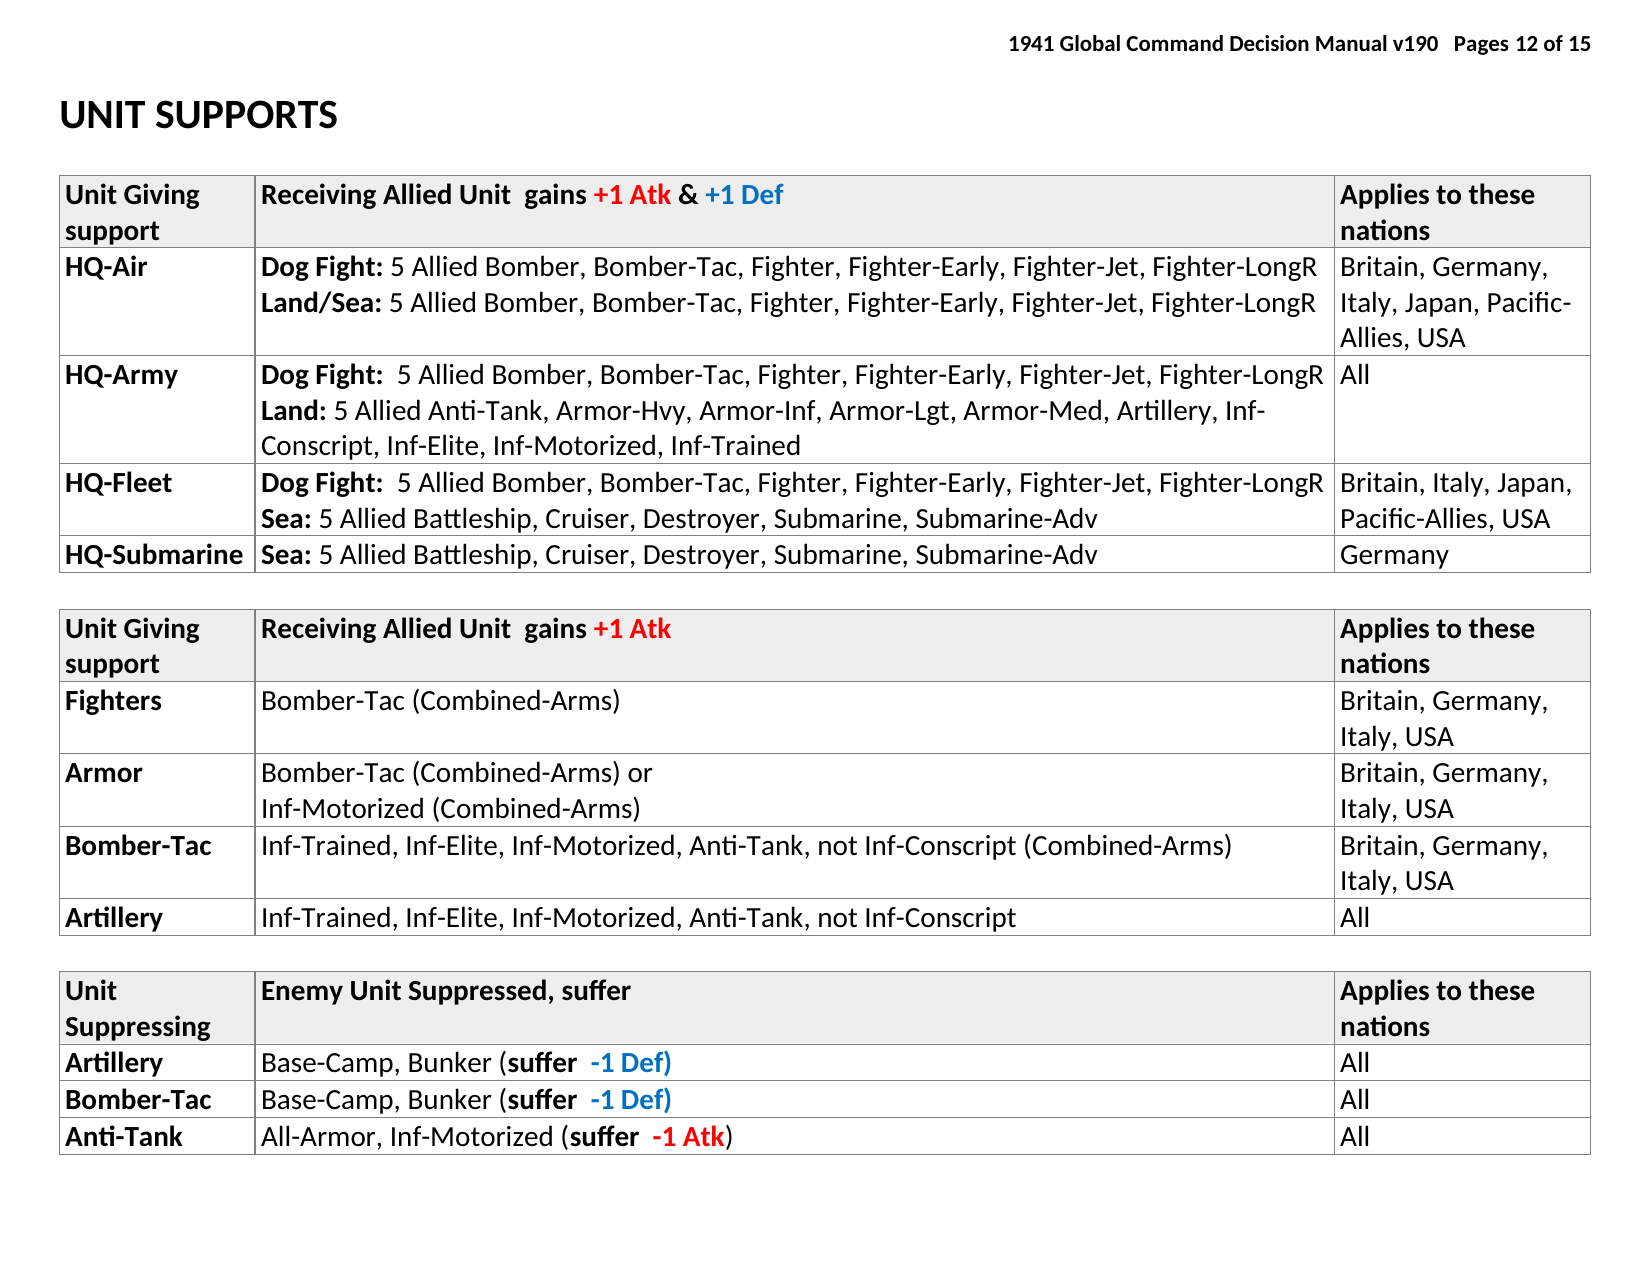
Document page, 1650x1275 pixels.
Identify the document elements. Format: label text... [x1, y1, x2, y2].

table_cell Artillery [60, 899, 254, 934]
table_cell Bomber-Tac (Combined-Arms) [256, 682, 1334, 753]
table_cell HQ-Air [60, 248, 254, 355]
table_cell Britain, Germany, Italy, USA [1335, 754, 1590, 826]
table_cell [59, 573, 255, 609]
table_cell Bomber-Tac [60, 827, 254, 898]
table_cell Anti-Tank [60, 1118, 254, 1153]
table_cell Enemy Unit Suppressed, suffer [256, 972, 1334, 1043]
table_cell Sea: 5 Allied Battleship, Cruiser, Destroyer, Submarine, Submarine-Adv [256, 536, 1334, 572]
table_cell HQ-Fleet [60, 464, 254, 535]
table_cell Inf-Trained, Inf-Elite, Inf-Motorized, Anti-Tank, not Inf-Conscript (Combined-Arms) [256, 827, 1334, 898]
table_header Applies to these nations [1335, 176, 1590, 247]
table_cell [59, 936, 255, 971]
table_cell [255, 573, 1334, 609]
table_cell All-Armor, Inf-Motorized (suffer -1 Atk) [256, 1118, 1334, 1153]
table_cell Bomber-Tac (Combined-Arms) or Inf-Motorized (Combined-Arms) [256, 754, 1334, 826]
table_cell Britain, Germany, Italy, USA [1335, 827, 1590, 898]
table_cell [1334, 573, 1590, 609]
table_cell Britain, Germany, Italy, Japan, Pacific-Allies, USA [1335, 248, 1590, 355]
table_cell Base-Camp, Bunker (suffer -1 Def) [256, 1081, 1334, 1117]
table_cell [255, 936, 1334, 971]
table_cell Fighters [60, 682, 254, 753]
table_cell All [1335, 1118, 1590, 1153]
table_header Unit Giving support [60, 176, 254, 247]
table_cell All [1335, 899, 1590, 934]
table_cell Inf-Trained, Inf-Elite, Inf-Motorized, Anti-Tank, not Inf-Conscript [256, 899, 1334, 934]
table_cell Applies to these nations [1335, 972, 1590, 1043]
table_cell Applies to these nations [1335, 610, 1590, 681]
text UNIT SUPPORTS [59, 88, 1591, 139]
table_cell Unit Suppressing [60, 972, 254, 1043]
table_cell Britain, Germany, Italy, USA [1335, 682, 1590, 753]
table_cell Britain, Italy, Japan, Pacific-Allies, USA [1335, 464, 1590, 535]
table_cell Artillery [60, 1045, 254, 1080]
table_cell All [1335, 1081, 1590, 1117]
table_cell Base-Camp, Bunker (suffer -1 Def) [256, 1045, 1334, 1080]
table_header Receiving Allied Unit gains +1 Atk & +1 Def [256, 176, 1334, 247]
table_cell Receiving Allied Unit gains +1 Atk [256, 610, 1334, 681]
table_cell HQ-Army [60, 356, 254, 463]
table_cell HQ-Submarine [60, 536, 254, 572]
table_cell Dog Fight: 5 Allied Bomber, Bomber-Tac, Fighter, Fighter-Early, Fighter-Jet, Fighter-LongR Land: 5 Allied Anti-Tank, Armor-Hvy, Armor-Inf, Armor-Lgt, Armor-Med, Artillery, Inf-Conscript, Inf-Elite, Inf-Motorized, Inf-Trained [256, 356, 1334, 463]
table_cell [1334, 936, 1590, 971]
table_cell Dog Fight: 5 Allied Bomber, Bomber-Tac, Fighter, Fighter-Early, Fighter-Jet, Fighter-LongR Sea: 5 Allied Battleship, Cruiser, Destroyer, Submarine, Submarine-Adv [256, 464, 1334, 535]
table_cell All [1335, 356, 1590, 463]
table_cell Armor [60, 754, 254, 826]
table_cell Germany [1335, 536, 1590, 572]
table_cell Unit Giving support [60, 610, 254, 681]
table_cell Bomber-Tac [60, 1081, 254, 1117]
table_cell All [1335, 1045, 1590, 1080]
table_cell Dog Fight: 5 Allied Bomber, Bomber-Tac, Fighter, Fighter-Early, Fighter-Jet, Fighter-LongR Land/Sea: 5 Allied Bomber, Bomber-Tac, Fighter, Fighter-Early, Fighter-Jet, Fighter-LongR [256, 248, 1334, 355]
